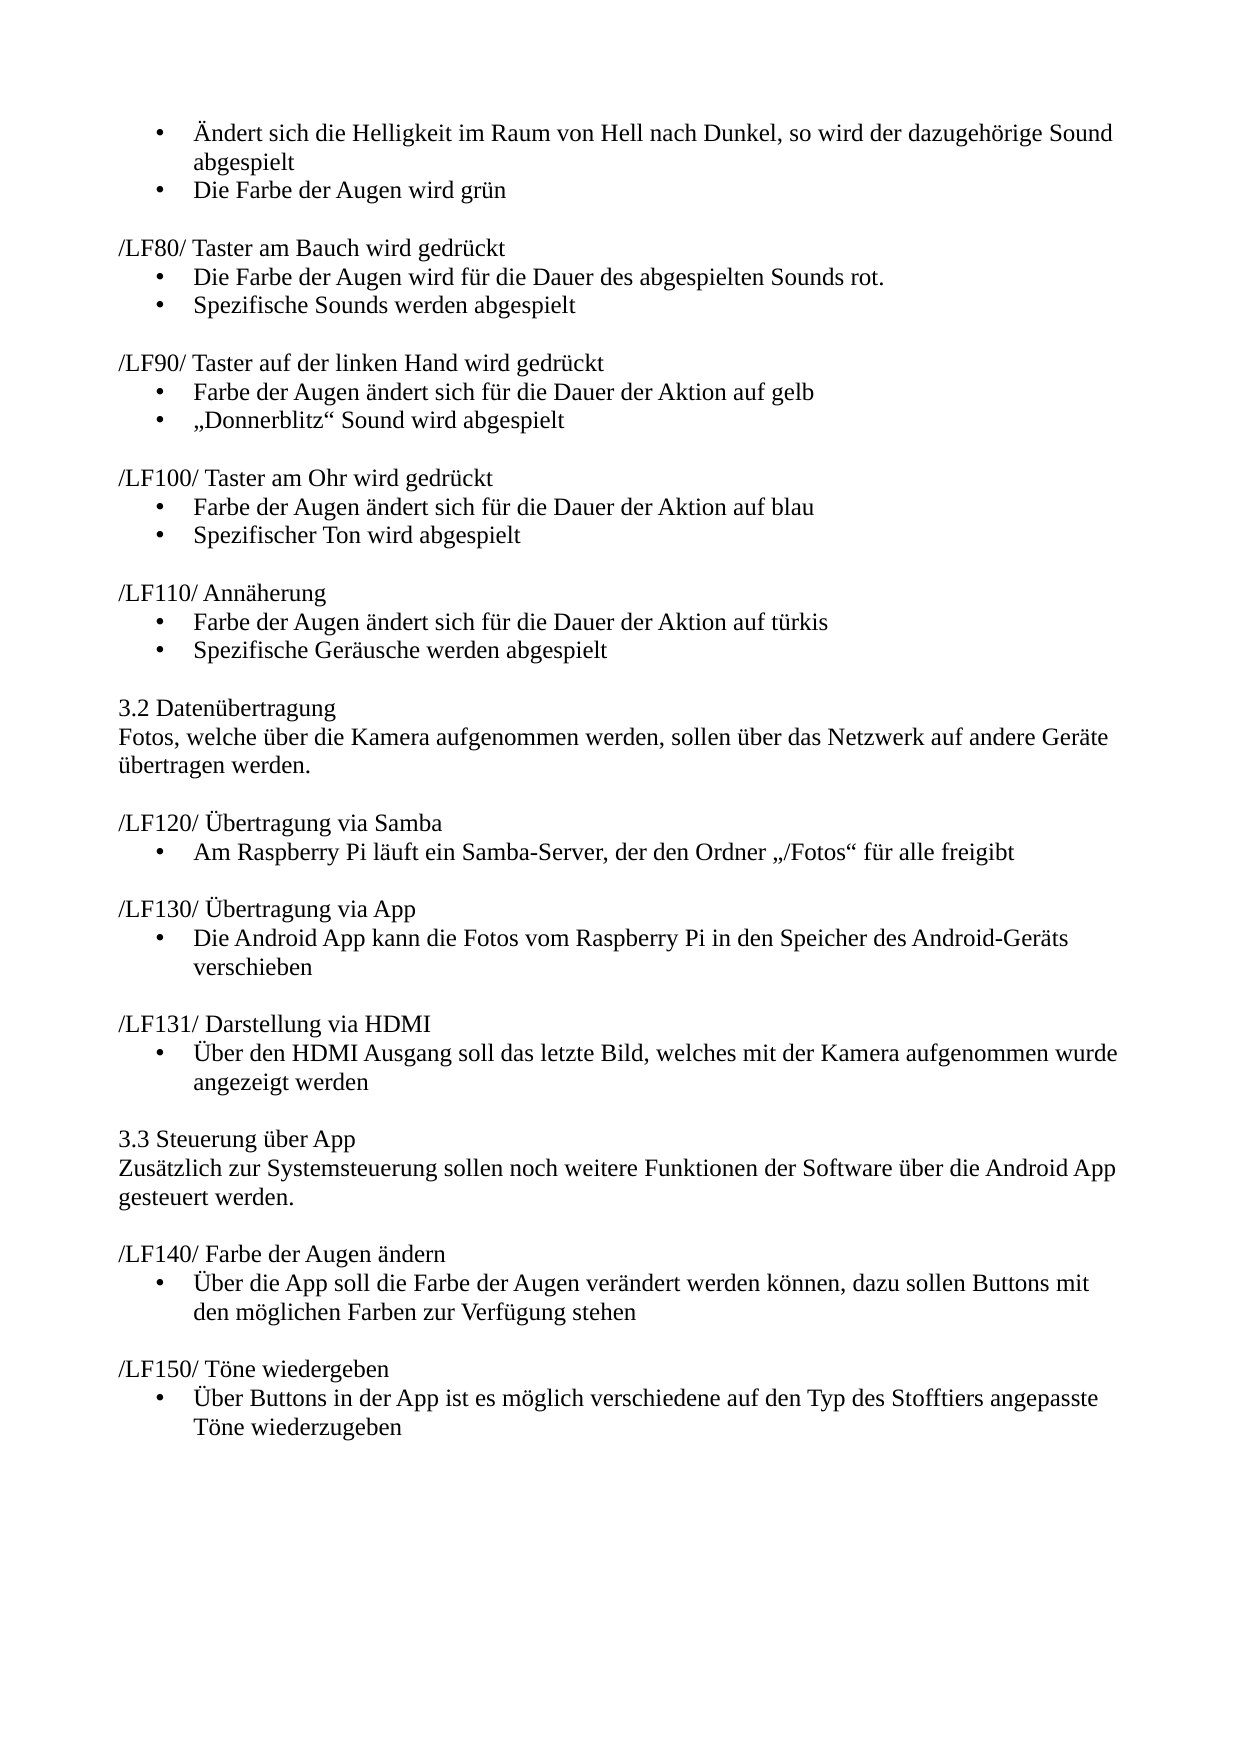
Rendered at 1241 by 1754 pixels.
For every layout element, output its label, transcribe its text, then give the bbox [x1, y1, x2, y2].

text /LF80/ Taster am Bauch wird gedrückt [118, 233, 1122, 262]
list Über den HDMI Ausgang soll das letzte Bild, welches mit der Kamera aufgenommen wurde angezeigt werden [156, 1038, 1122, 1096]
text /LF90/ Taster auf der linken Hand wird gedrückt [118, 348, 1122, 377]
list Farbe der Augen ändert sich für die Dauer der Aktion auf blau [156, 492, 1122, 521]
text /LF131/ Darstellung via HDMI [118, 1009, 1122, 1038]
text 3.3 Steuerung über App [118, 1124, 1122, 1153]
list Am Raspberry Pi läuft ein Samba-Server, der den Ordner „/Fotos“ für alle freigibt [156, 837, 1122, 866]
text /LF120/ Übertragung via Samba [118, 808, 1122, 837]
list Ändert sich die Helligkeit im Raum von Hell nach Dunkel, so wird der dazugehörige Sound abgespielt [156, 118, 1122, 176]
text /LF130/ Übertragung via App [118, 894, 1122, 923]
list Spezifische Sounds werden abgespielt [156, 291, 1122, 319]
text 3.2 Datenübertragung [118, 693, 1122, 722]
text /LF110/ Annäherung [118, 578, 1122, 607]
list Die Android App kann die Fotos vom Raspberry Pi in den Speicher des Android-Geräts verschieben [156, 923, 1122, 981]
list Über die App soll die Farbe der Augen verändert werden können, dazu sollen Buttons mit den möglichen Farben zur Verfügung stehen [156, 1268, 1122, 1326]
list Die Farbe der Augen wird für die Dauer des abgespielten Sounds rot. [156, 262, 1122, 291]
list Über Buttons in der App ist es möglich verschiedene auf den Typ des Stofftiers angepasste Töne wiederzugeben [156, 1383, 1122, 1441]
text /LF150/ Töne wiedergeben [118, 1354, 1122, 1383]
list Die Farbe der Augen wird grün [156, 176, 1122, 204]
text Fotos, welche über die Kamera aufgenommen werden, sollen über das Netzwerk auf andere Geräte übertragen werden. [118, 722, 1122, 779]
text Zusätzlich zur Systemsteuerung sollen noch weitere Funktionen der Software über die Android App gesteuert werden. [118, 1153, 1122, 1211]
list Farbe der Augen ändert sich für die Dauer der Aktion auf türkis [156, 607, 1122, 636]
list „Donnerblitz“ Sound wird abgespielt [156, 406, 1122, 434]
list Spezifischer Ton wird abgespielt [156, 521, 1122, 549]
text /LF140/ Farbe der Augen ändern [118, 1239, 1122, 1268]
list Farbe der Augen ändert sich für die Dauer der Aktion auf gelb [156, 377, 1122, 406]
list Spezifische Geräusche werden abgespielt [156, 636, 1122, 664]
text /LF100/ Taster am Ohr wird gedrückt [118, 463, 1122, 492]
